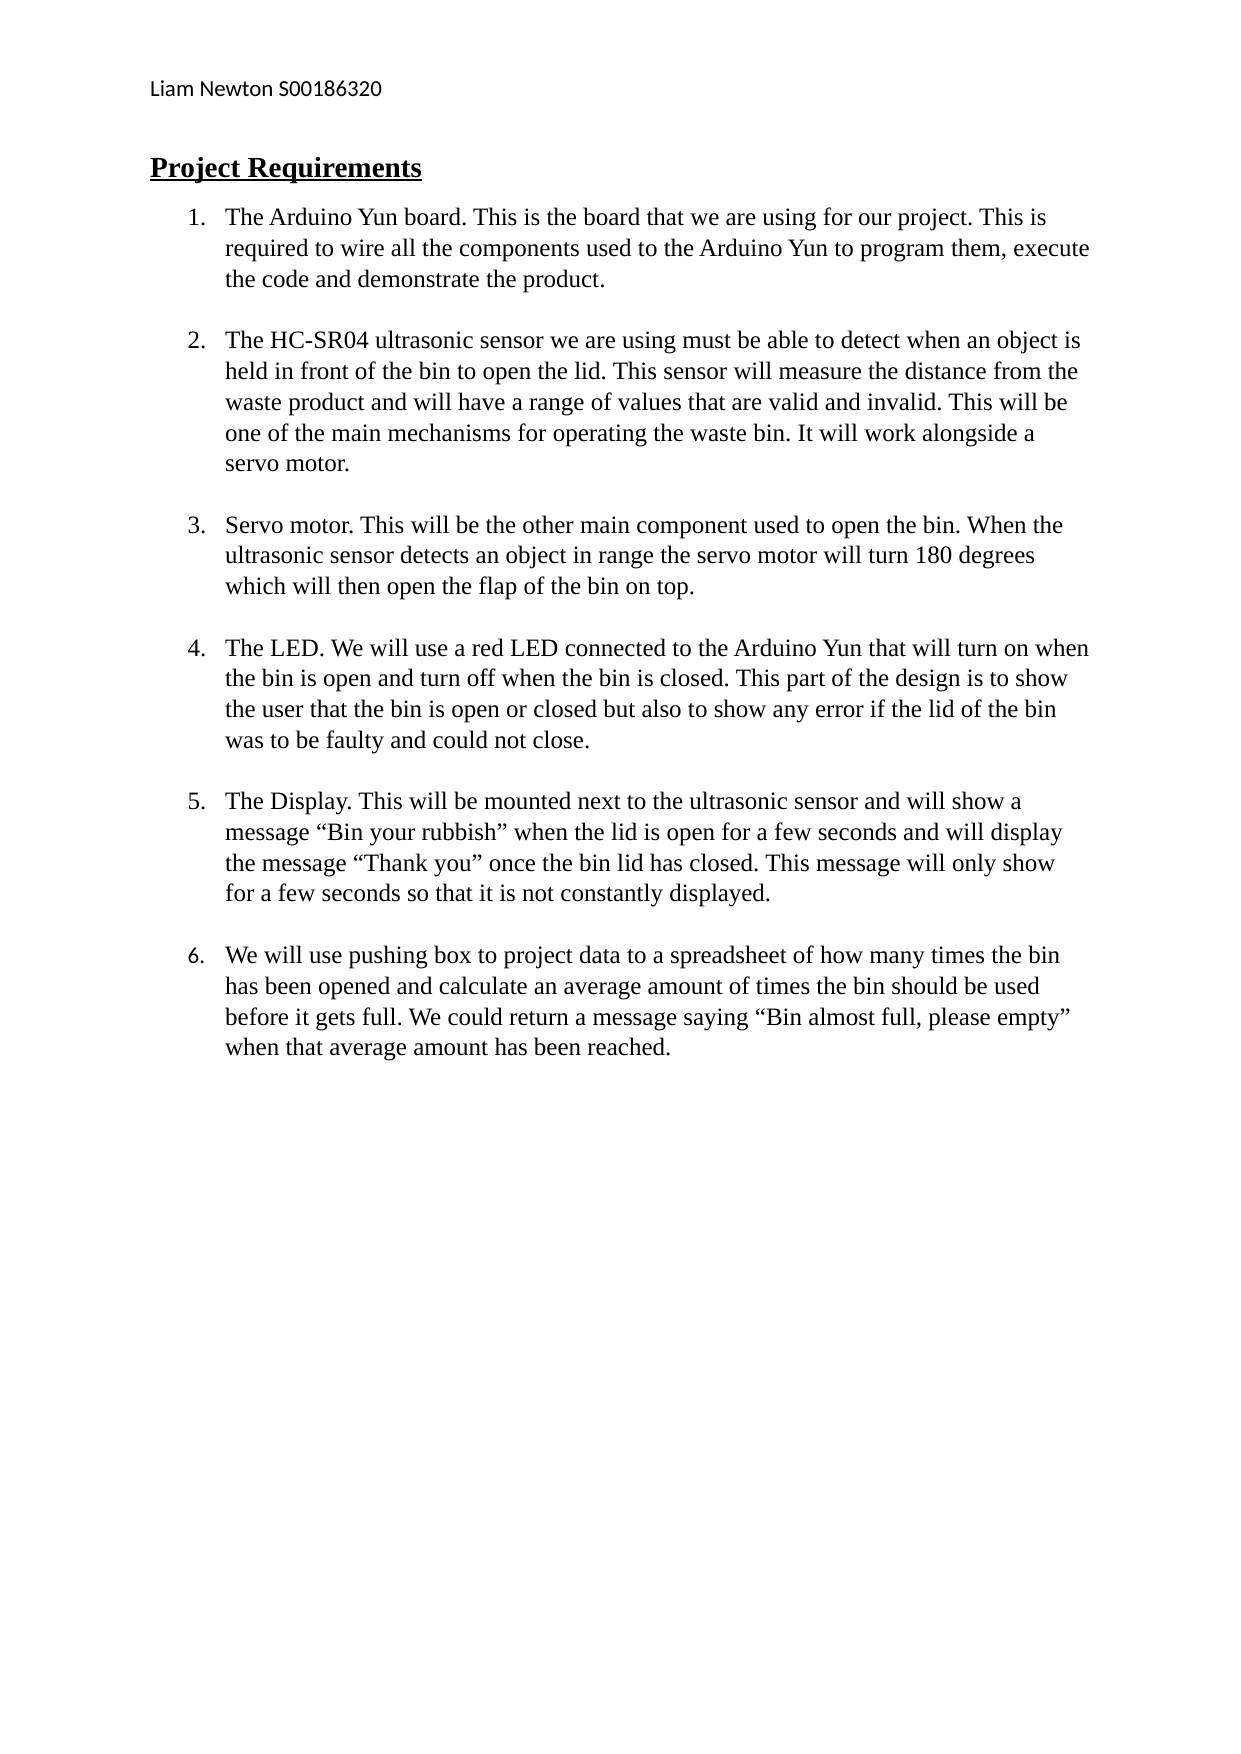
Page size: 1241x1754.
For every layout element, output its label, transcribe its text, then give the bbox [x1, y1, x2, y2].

list The Display. This will be mounted next to the ultrasonic sensor and will show a message “Bin your rubbish” when the lid is open for a few seconds and will display the message “Thank you” once the bin lid has closed. This message will only show for a few seconds so that it is not constantly displayed. [187, 786, 1090, 907]
text Project Requirements [150, 150, 1090, 183]
list The LED. We will use a red LED connected to the Arduino Yun that will turn on when the bin is open and turn off when the bin is closed. This part of the design is to show the user that the bin is open or closed but also to show any error if the lid of the bin was to be faulty and could not close. [187, 633, 1090, 754]
list The HC-SR04 ultrasonic sensor we are using must be able to detect when an object is held in front of the bin to open the lid. This sensor will measure the distance from the waste product and will have a range of values that are valid and invalid. This will be one of the main mechanisms for operating the waste bin. It will work alongside a servo motor. [187, 325, 1090, 477]
list Servo motor. This will be the other main component used to open the bin. When the ultrasonic sensor detects an object in range the servo motor will turn 180 degrees which will then open the flap of the bin on top. [187, 510, 1090, 600]
list We will use pushing box to project data to a spreadsheet of how many times the bin has been opened and calculate an average amount of times the bin should be used before it gets full. We could return a message saying “Bin almost full, please empty” when that average amount has been reached. [187, 940, 1090, 1061]
list The Arduino Yun board. This is the board that we are using for our project. This is required to wire all the components used to the Arduino Yun to program them, execute the code and demonstrate the product. [187, 202, 1090, 293]
